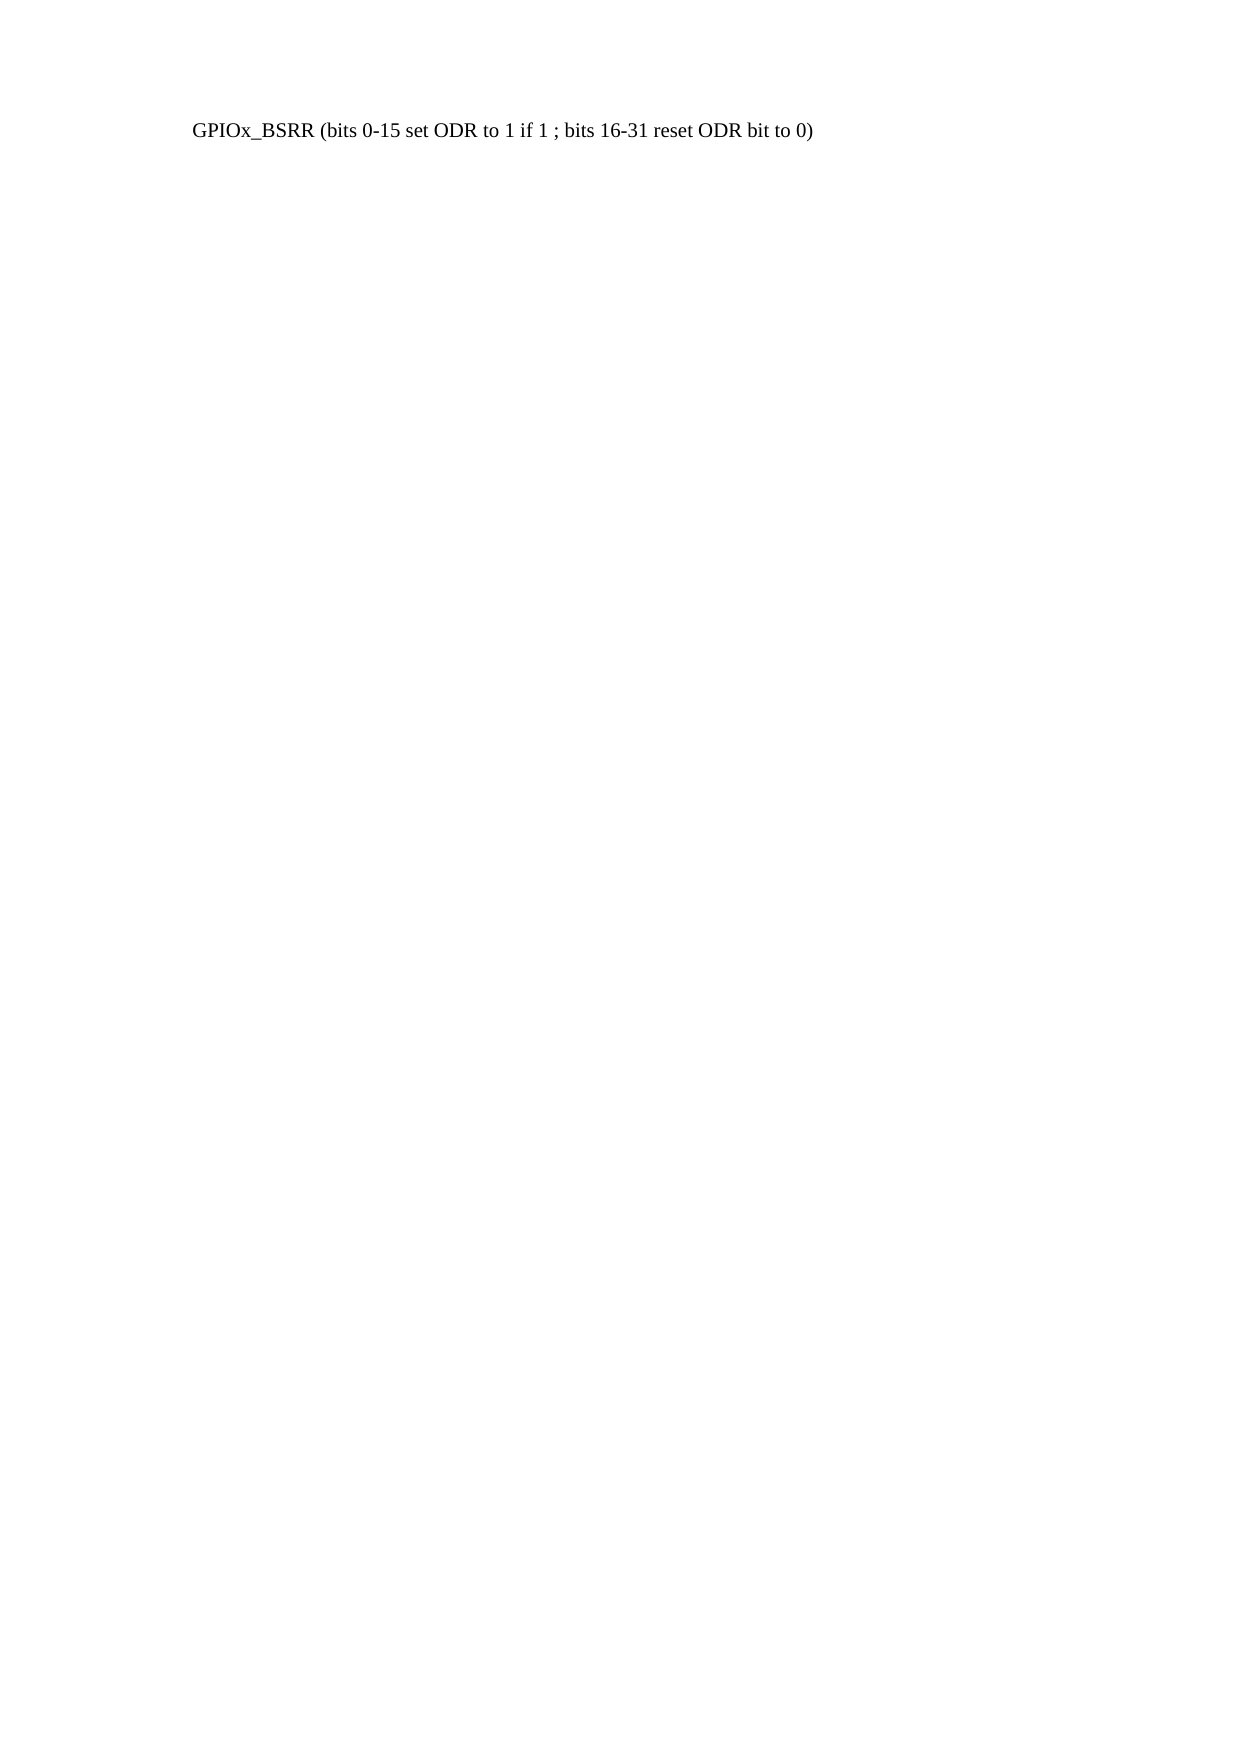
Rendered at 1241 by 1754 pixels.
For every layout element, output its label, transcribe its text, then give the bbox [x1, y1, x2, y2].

text GPIOx_BSRR (bits 0-15 set ODR to 1 if 1 ; bits 16-31 reset ODR bit to 0) [118, 118, 1122, 142]
